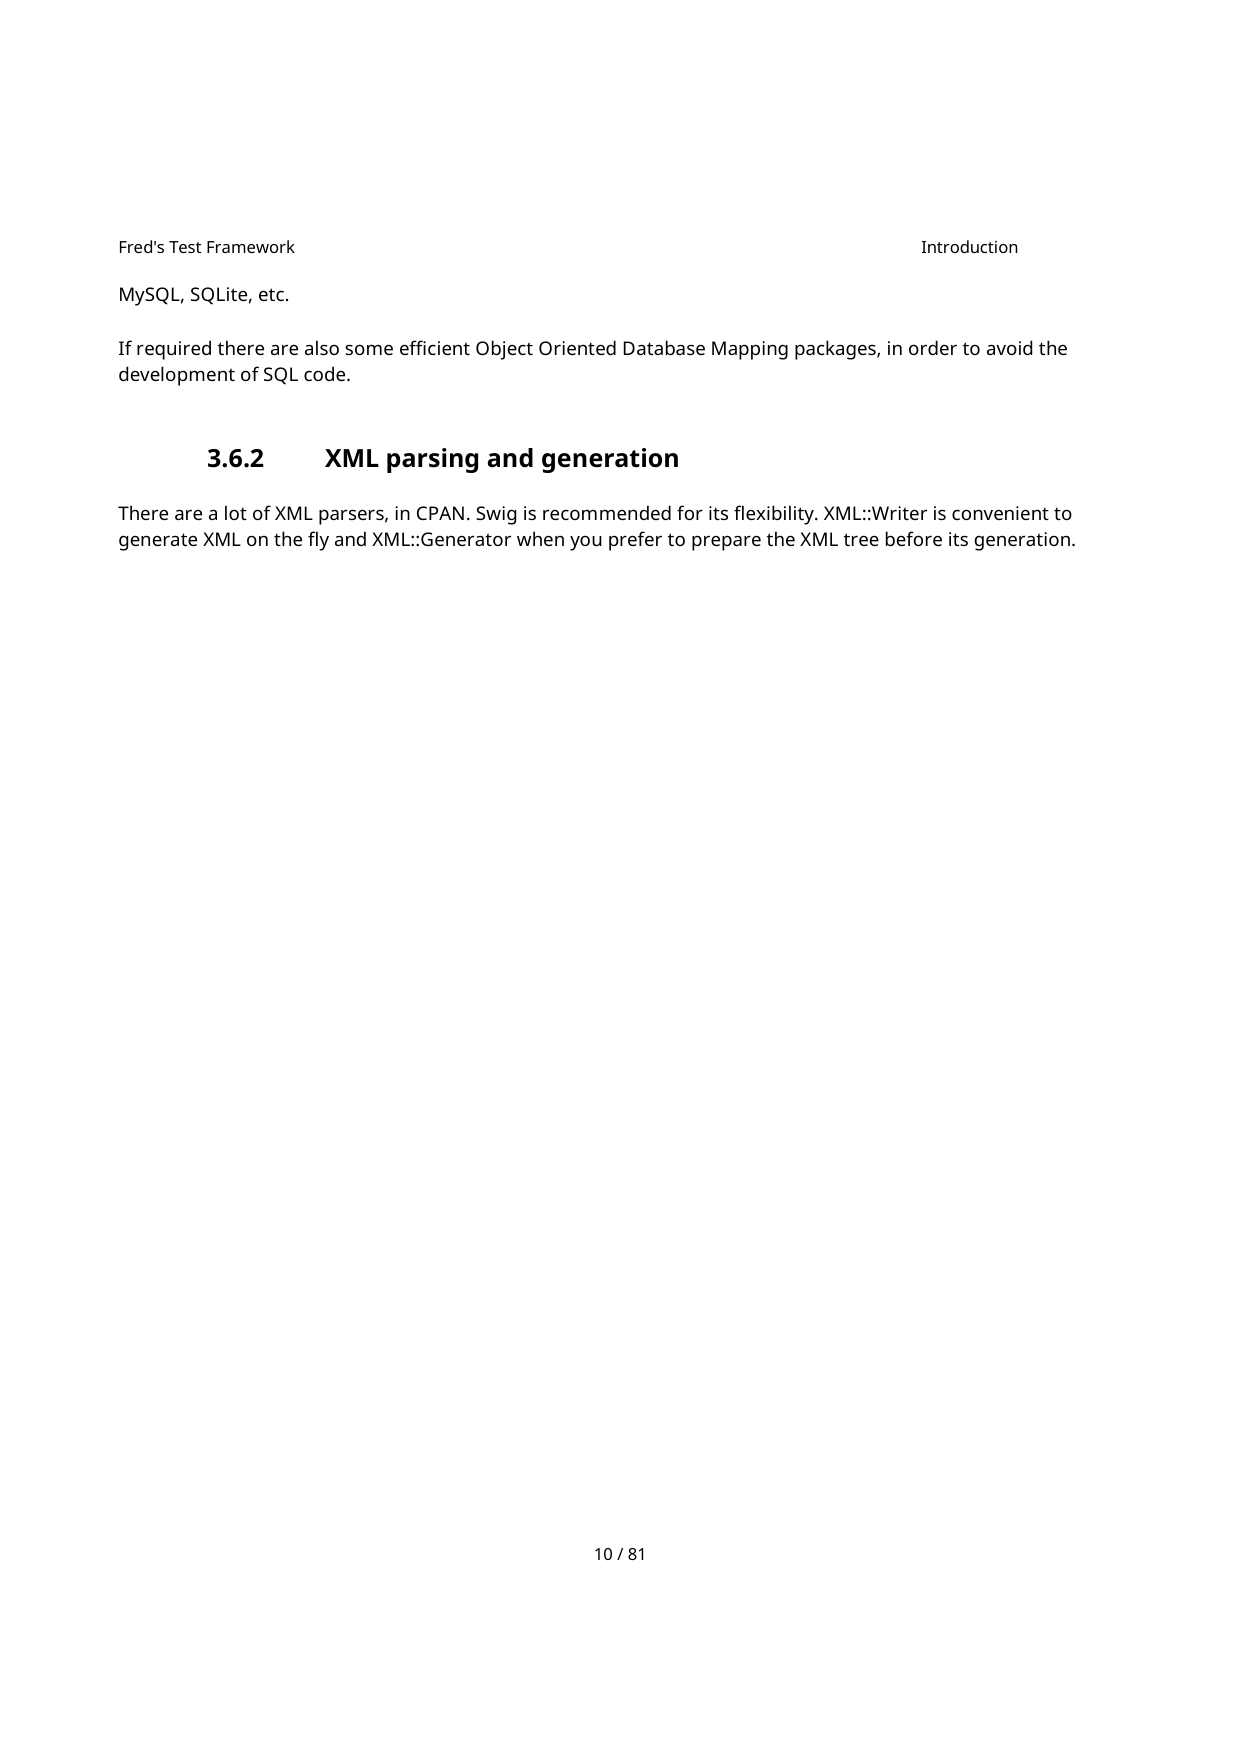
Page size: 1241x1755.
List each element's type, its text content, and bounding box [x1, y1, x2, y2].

text If required there are also some efficient Object Oriented Database Mapping packages, in order to avoid the development of SQL code. [118, 334, 1122, 386]
text MySQL, SQLite, etc. [118, 281, 1122, 307]
subtitle XML parsing and generation [207, 441, 1122, 474]
text There are a lot of XML parsers, in CPAN. Swig is recommended for its flexibility. XML::Writer is convenient to generate XML on the fly and XML::Generator when you prefer to prepare the XML tree before its generation. [118, 499, 1122, 552]
